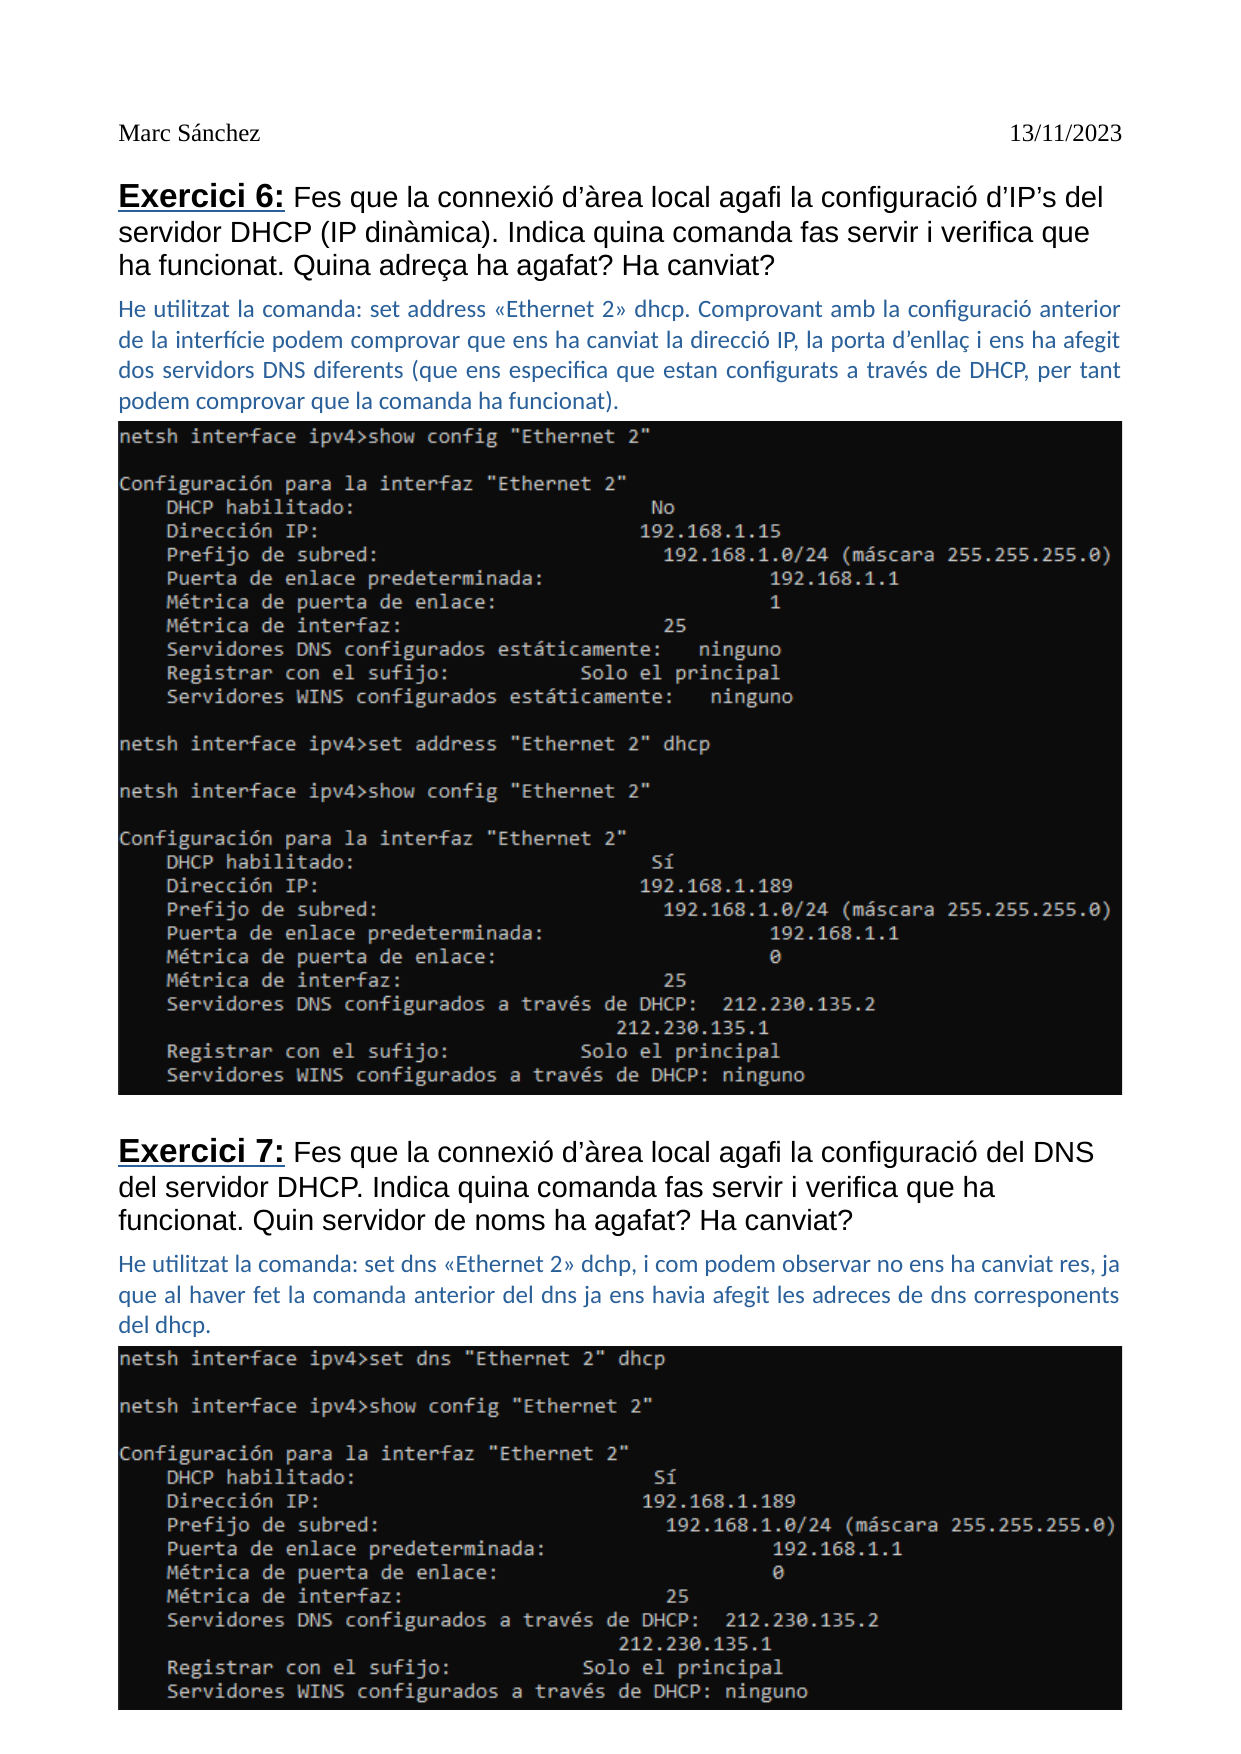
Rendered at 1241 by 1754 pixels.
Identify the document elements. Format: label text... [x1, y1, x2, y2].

subtitle Exercici 7: Fes que la connexió d’àrea local agafi la configuració del DNS del servidor DHCP. Indica quina comanda fas servir i verifica que ha funcionat. Quin servidor de noms ha agafat? Ha canviat? [118, 1131, 1122, 1237]
picture [118, 421, 1123, 1095]
picture [118, 1346, 1123, 1710]
subtitle Exercici 6: Fes que la connexió d’àrea local agafi la configuració d’IP’s del servidor DHCP (IP dinàmica). Indica quina comanda fas servir i verifica que ha funcionat. Quina adreça ha agafat? Ha canviat? [118, 176, 1122, 282]
text He utilitzat la comanda: set address «Ethernet 2» dhcp. Comprovant amb la configuració anterior de la interfície podem comprovar que ens ha canviat la direcció IP, la porta d’enllaç i ens ha afegit dos servidors DNS diferents (que ens especifica que estan configurats a través de DHCP, per tant podem comprovar que la comanda ha funcionat). [118, 294, 1122, 416]
text He utilitzat la comanda: set dns «Ethernet 2» dchp, i com podem observar no ens ha canviat res, ja que al haver fet la comanda anterior del dns ja ens havia afegit les adreces de dns corresponents del dhcp. [118, 1249, 1122, 1340]
